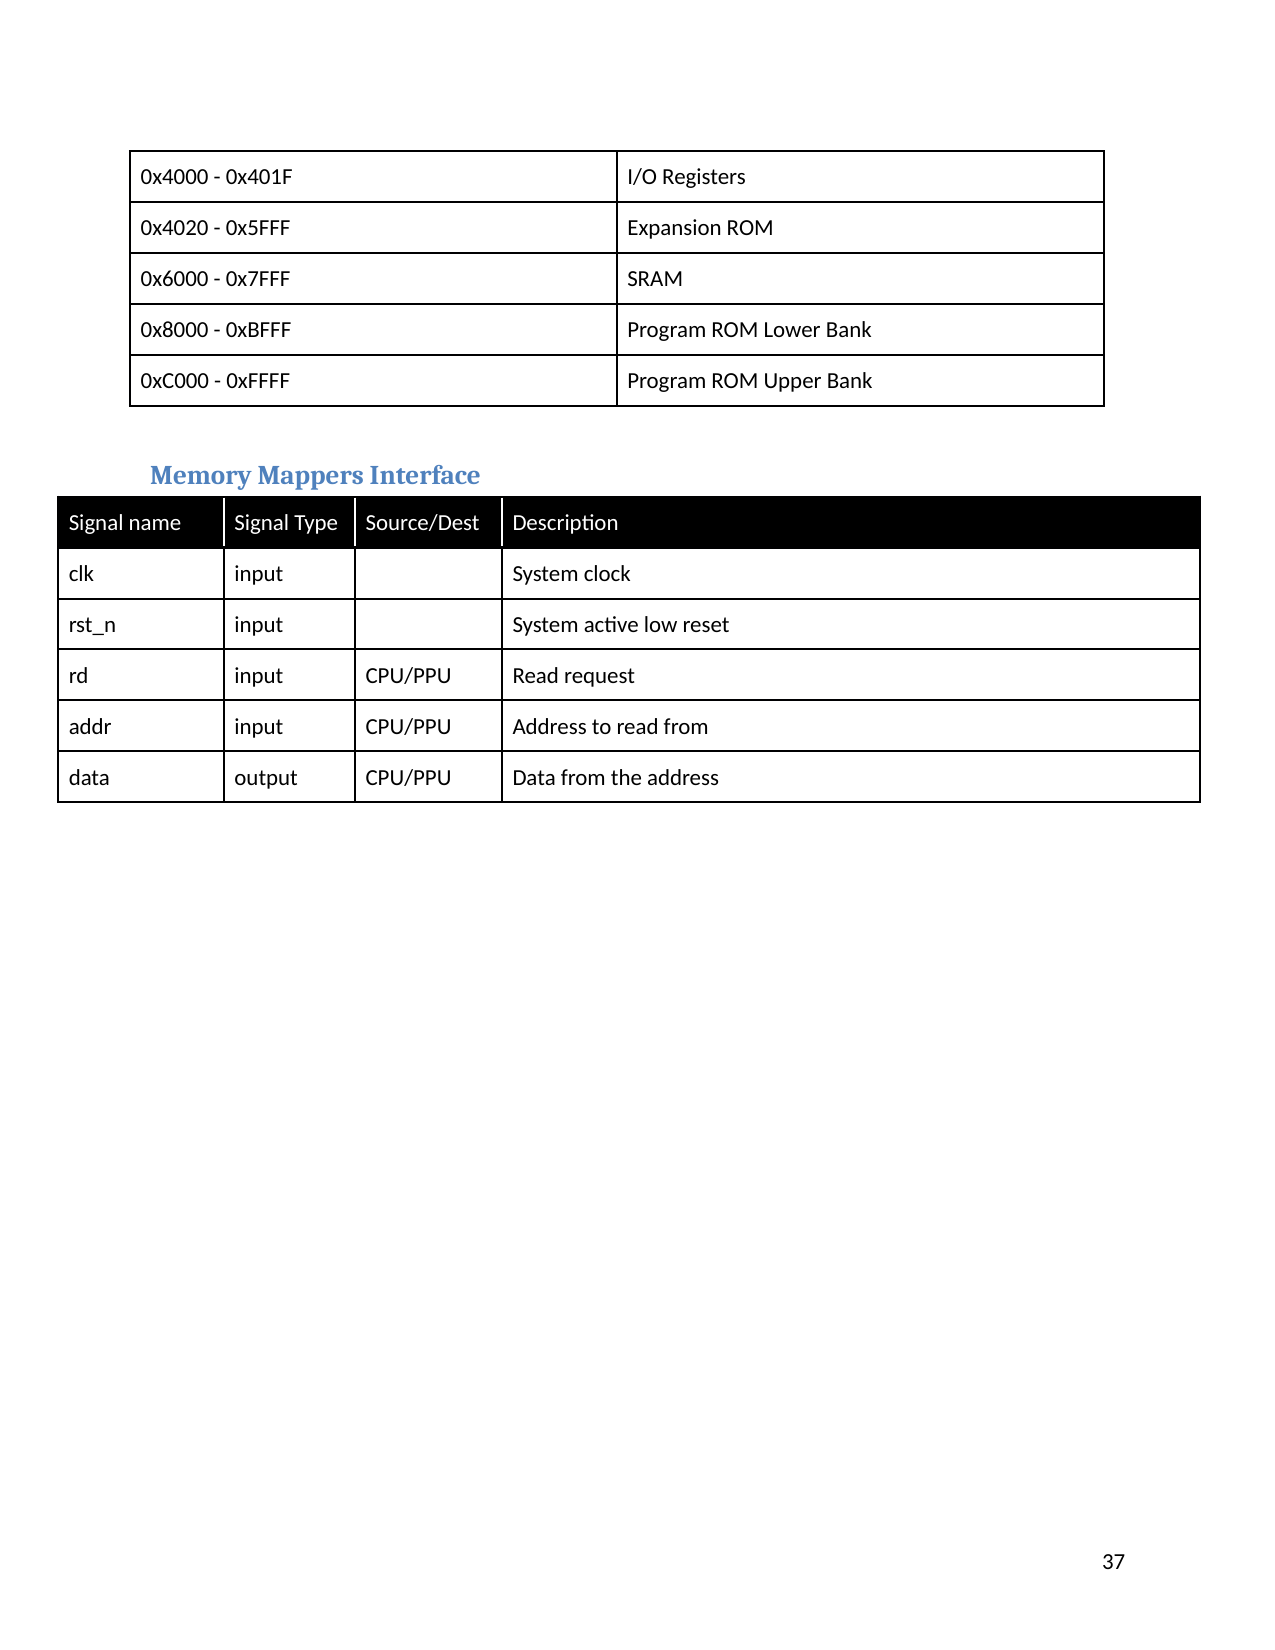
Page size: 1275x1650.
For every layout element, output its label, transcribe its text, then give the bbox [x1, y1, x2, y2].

table_cell rd [59, 650, 223, 699]
table_header Source/Dest [356, 498, 501, 546]
table_cell 0x4000 - 0x401F [131, 152, 616, 201]
subtitle Memory Mappers Interface [150, 460, 1125, 491]
table_cell input [225, 701, 354, 750]
table_cell 0x8000 - 0xBFFF [131, 305, 616, 354]
table_cell 0x4020 - 0x5FFF [131, 203, 616, 252]
table_cell CPU/PPU [356, 650, 501, 699]
table_cell Address to read from [503, 701, 1199, 750]
table_cell input [225, 549, 354, 597]
table_cell [356, 549, 501, 597]
table_cell I/O Registers [618, 152, 1103, 201]
table_cell Data from the address [503, 752, 1199, 801]
table_cell 0x6000 - 0x7FFF [131, 254, 616, 303]
table_cell CPU/PPU [356, 752, 501, 801]
table_cell Program ROM Upper Bank [618, 356, 1103, 405]
table_header Signal Type [225, 498, 354, 546]
table_cell Expansion ROM [618, 203, 1103, 252]
table_cell SRAM [618, 254, 1103, 303]
table_cell [356, 600, 501, 648]
table_cell rst_n [59, 600, 223, 648]
table_cell Read request [503, 650, 1199, 699]
table_cell input [225, 600, 354, 648]
table_cell Program ROM Lower Bank [618, 305, 1103, 354]
table_cell data [59, 752, 223, 801]
table_cell 0xC000 - 0xFFFF [131, 356, 616, 405]
table_cell addr [59, 701, 223, 750]
table_header Signal name [59, 498, 223, 546]
table_cell output [225, 752, 354, 801]
table_header Description [503, 498, 1199, 546]
table_cell input [225, 650, 354, 699]
table_cell System clock [503, 549, 1199, 597]
table_cell System active low reset [503, 600, 1199, 648]
table_cell clk [59, 549, 223, 597]
table_cell CPU/PPU [356, 701, 501, 750]
